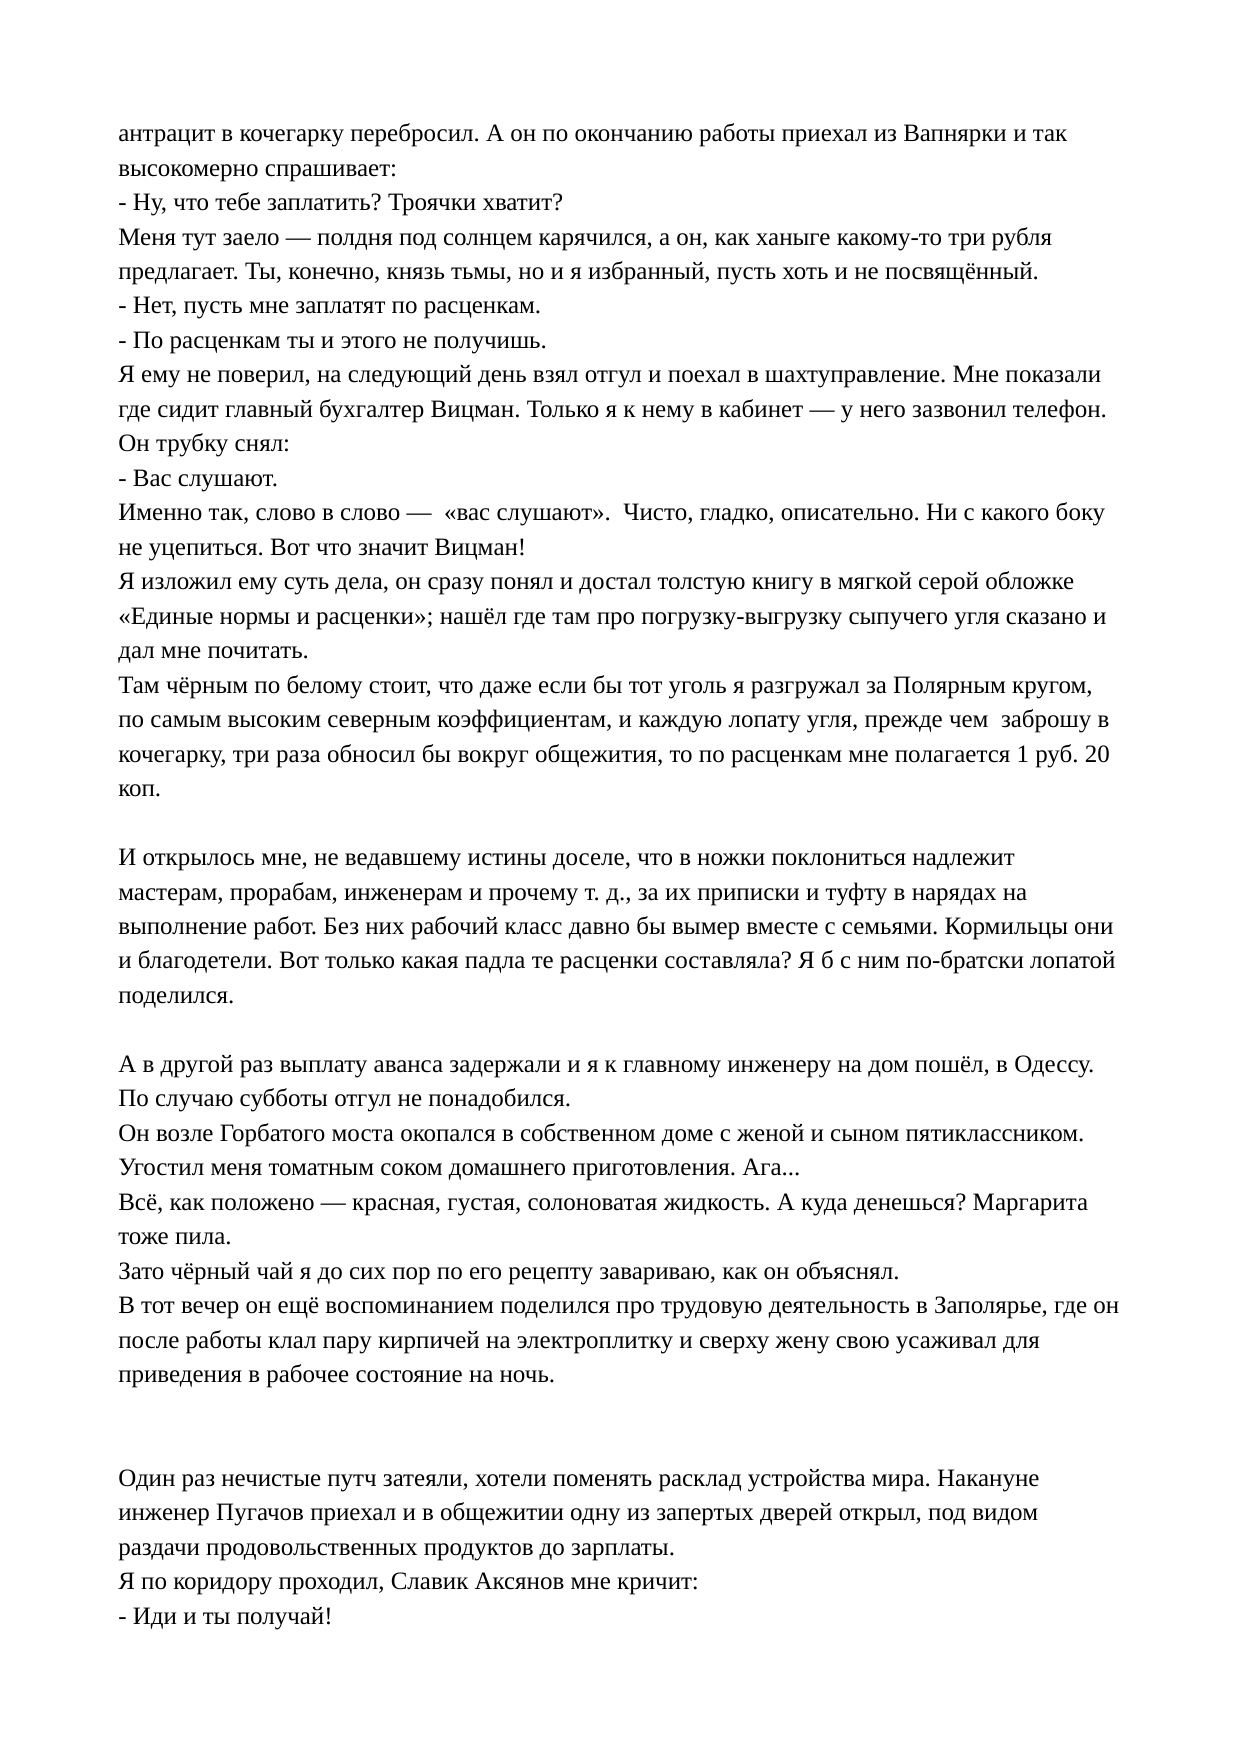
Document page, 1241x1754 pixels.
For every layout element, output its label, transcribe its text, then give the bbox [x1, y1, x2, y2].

text И открылось мне, не ведавшему истины доселе, что в ножки поклониться надлежит мастерам, прорабам, инженерам и прочему т. д., за их приписки и туфту в нарядах на выполнение работ. Без них рабочий класс давно бы вымер вместе с семьями. Кормильцы они и благодетели. Вот только какая падла те расценки составляла? Я б с ним по-братски лопатой поделился. [118, 842, 1122, 1009]
text антрацит в кочегарку перебросил. А он по окончанию работы приехал из Вапнярки и так высокомерно спрашивает: [118, 118, 1122, 181]
text Я ему не поверил, на следующий день взял отгул и поехал в шахтуправление. Мне показали где сидит главный бухгалтер Вицман. Только я к нему в кабинет — у него зазвонил телефон. [118, 359, 1122, 423]
text Там чёрным по белому стоит, что даже если бы тот уголь я разгружал за Полярным кругом, по самым высоким северным коэффициентам, и каждую лопату угля, прежде чем заброшу в кочегарку, три раза обносил бы вокруг общежития, то по расценкам мне полагается 1 руб. 20 коп. [118, 670, 1122, 802]
text Один раз нечистые путч затеяли, хотели поменять расклад устройства мира. Накануне инженер Пугачов приехал и в общежитии одну из запертых дверей открыл, под видом раздачи продовольственных продуктов до зарплаты. [118, 1463, 1122, 1561]
text - По расценкам ты и этого не получишь. [118, 325, 1122, 354]
text - Вас слушают. [118, 463, 1122, 492]
text Именно так, слово в слово — «вас слушают». Чисто, гладко, описательно. Ни с какого боку не уцепиться. Вот что значит Вицман! [118, 497, 1122, 561]
text Я по коридору проходил, Славик Аксянов мне кричит: [118, 1566, 1122, 1595]
text Меня тут заело — полдня под солнцем карячился, а он, как ханыге какому-то три рубля предлагает. Ты, конечно, князь тьмы, но и я избранный, пусть хоть и не посвящённый. [118, 222, 1122, 285]
text - Нет, пусть мне заплатят по расценкам. [118, 291, 1122, 319]
text Он возле Горбатого моста окопался в собственном доме с женой и сыном пятиклассником. Угостил меня томатным соком домашнего приготовления. Ага... [118, 1118, 1122, 1181]
text Я изложил ему суть дела, он сразу понял и достал толстую книгу в мягкой серой обложке «Единые нормы и расценки»; нашёл где там про погрузку-выгрузку сыпучего угля сказано и дал мне почитать. [118, 566, 1122, 664]
text А в другой раз выплату аванса задержали и я к главному инженеру на дом пошёл, в Одессу. По случаю субботы отгул не понадобился. [118, 1049, 1122, 1112]
text Он трубку снял: [118, 428, 1122, 457]
text - Ну, что тебе заплатить? Троячки хватит? [118, 187, 1122, 216]
text - Иди и ты получай! [118, 1601, 1122, 1629]
text Всё, как положено — красная, густая, солоноватая жидкость. А куда денешься? Маргарита тоже пила. [118, 1187, 1122, 1250]
text В тот вечер он ещё воспоминанием поделился про трудовую деятельность в Заполярье, где он после работы клал пару кирпичей на электроплитку и сверху жену свою усаживал для приведения в рабочее состояние на ночь. [118, 1290, 1122, 1388]
text Зато чёрный чай я до сих пор по его рецепту завариваю, как он объяснял. [118, 1256, 1122, 1285]
